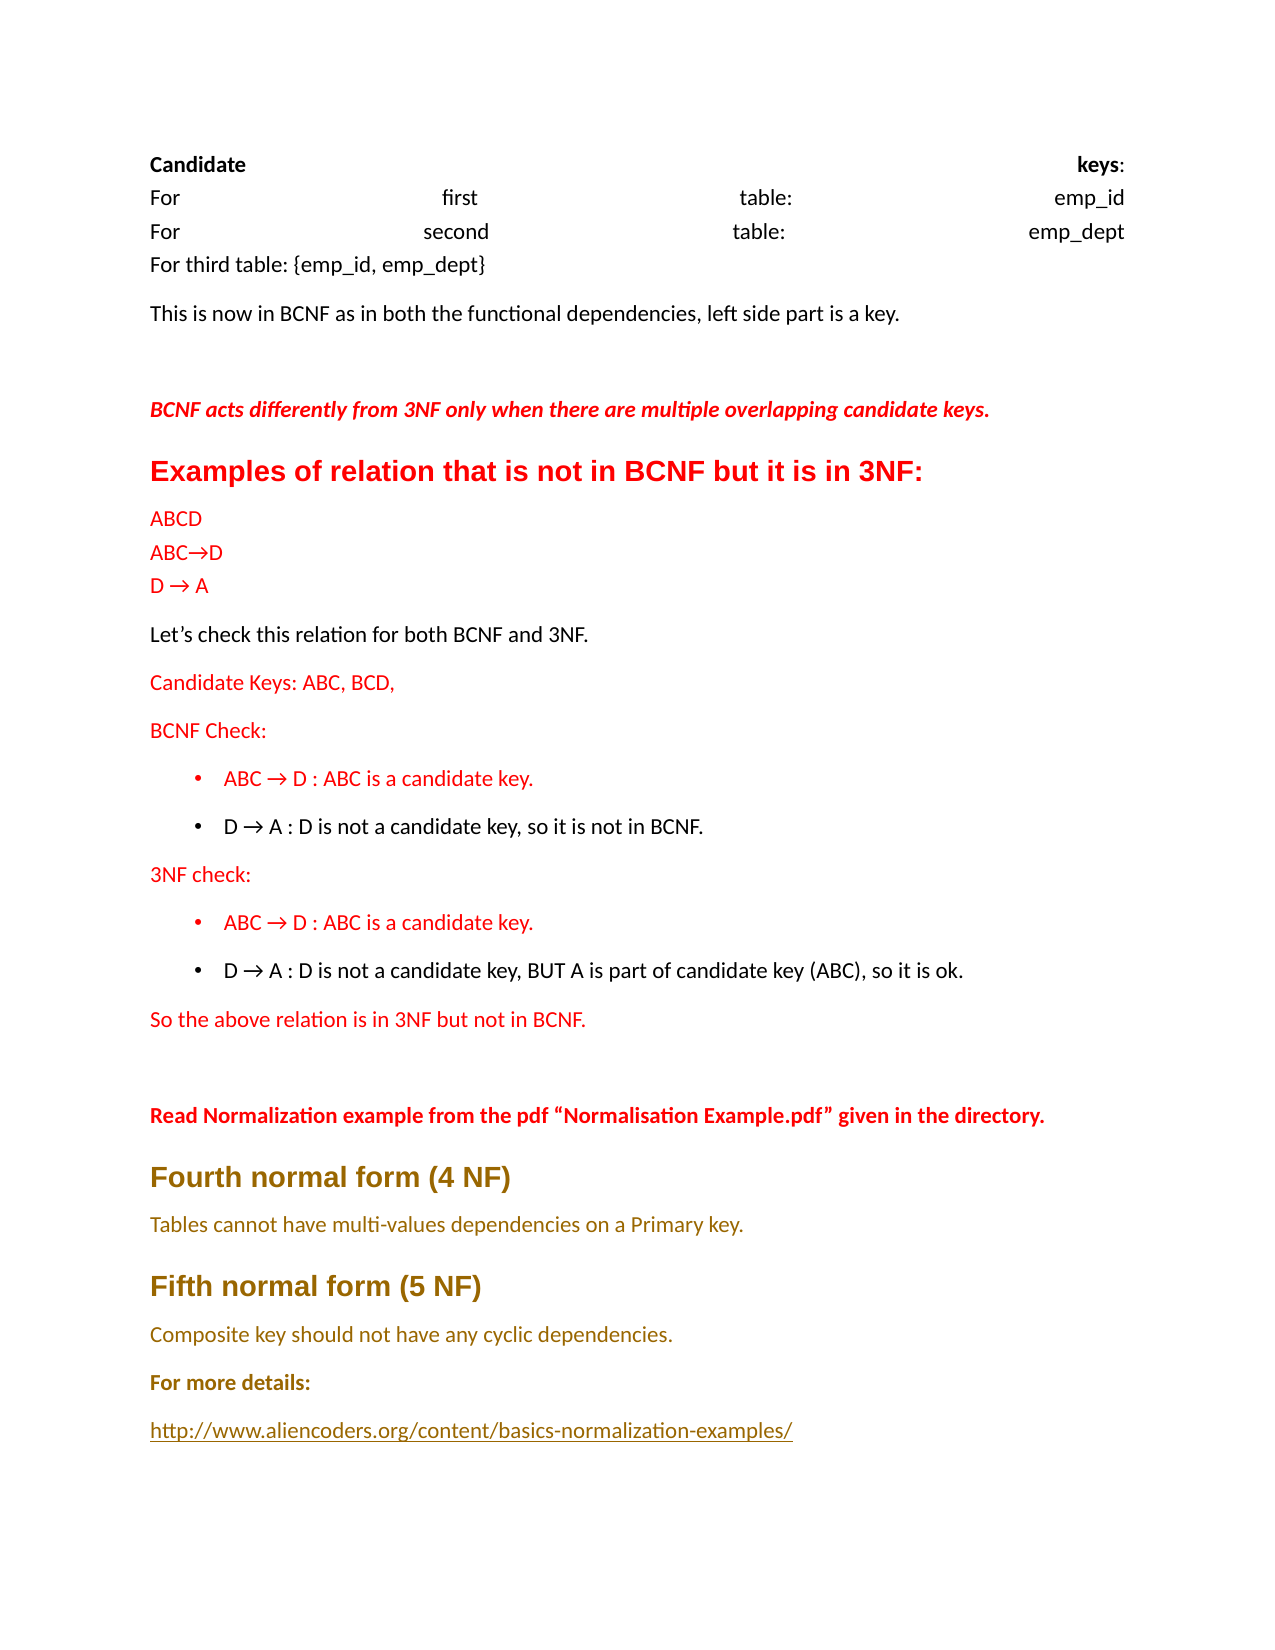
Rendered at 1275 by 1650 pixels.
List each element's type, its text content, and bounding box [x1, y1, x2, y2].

text Candidate keys: For first table: emp_id For second table: emp_dept For third table: {emp_id, emp_dept} [150, 150, 1125, 279]
text http://www.aliencoders.org/content/basics-normalization-examples/ [150, 1416, 1125, 1444]
list ABC → D : ABC is a candidate key. [194, 764, 1125, 792]
text Candidate Keys: ABC, BCD, [150, 668, 1125, 696]
subtitle Examples of relation that is not in BCNF but it is in 3NF: [150, 453, 1125, 487]
text Composite key should not have any cyclic dependencies. [150, 1320, 1125, 1348]
text 3NF check: [150, 860, 1125, 888]
text So the above relation is in 3NF but not in BCNF. [150, 1005, 1125, 1033]
text BCNF Check: [150, 716, 1125, 744]
text Read Normalization example from the pdf “Normalisation Example.pdf” given in the directory. [150, 1101, 1125, 1129]
text This is now in BCNF as in both the functional dependencies, left side part is a key. [150, 299, 1125, 327]
text For more details: [150, 1368, 1125, 1396]
text BCNF acts differently from 3NF only when there are multiple overlapping candidate keys. [150, 395, 1125, 423]
subtitle Fourth normal form (4 NF) [150, 1159, 1125, 1193]
list ABC → D : ABC is a candidate key. [194, 908, 1125, 937]
list D → A : D is not a candidate key, BUT A is part of candidate key (ABC), so it is ok. [194, 957, 1125, 985]
text Tables cannot have multi-values dependencies on a Primary key. [150, 1211, 1125, 1239]
text ABCD ABC→D D → A [150, 504, 1125, 600]
subtitle Fifth normal form (5 NF) [150, 1269, 1125, 1303]
list D → A : D is not a candidate key, so it is not in BCNF. [194, 812, 1125, 840]
text Let’s check this relation for both BCNF and 3NF. [150, 620, 1125, 648]
